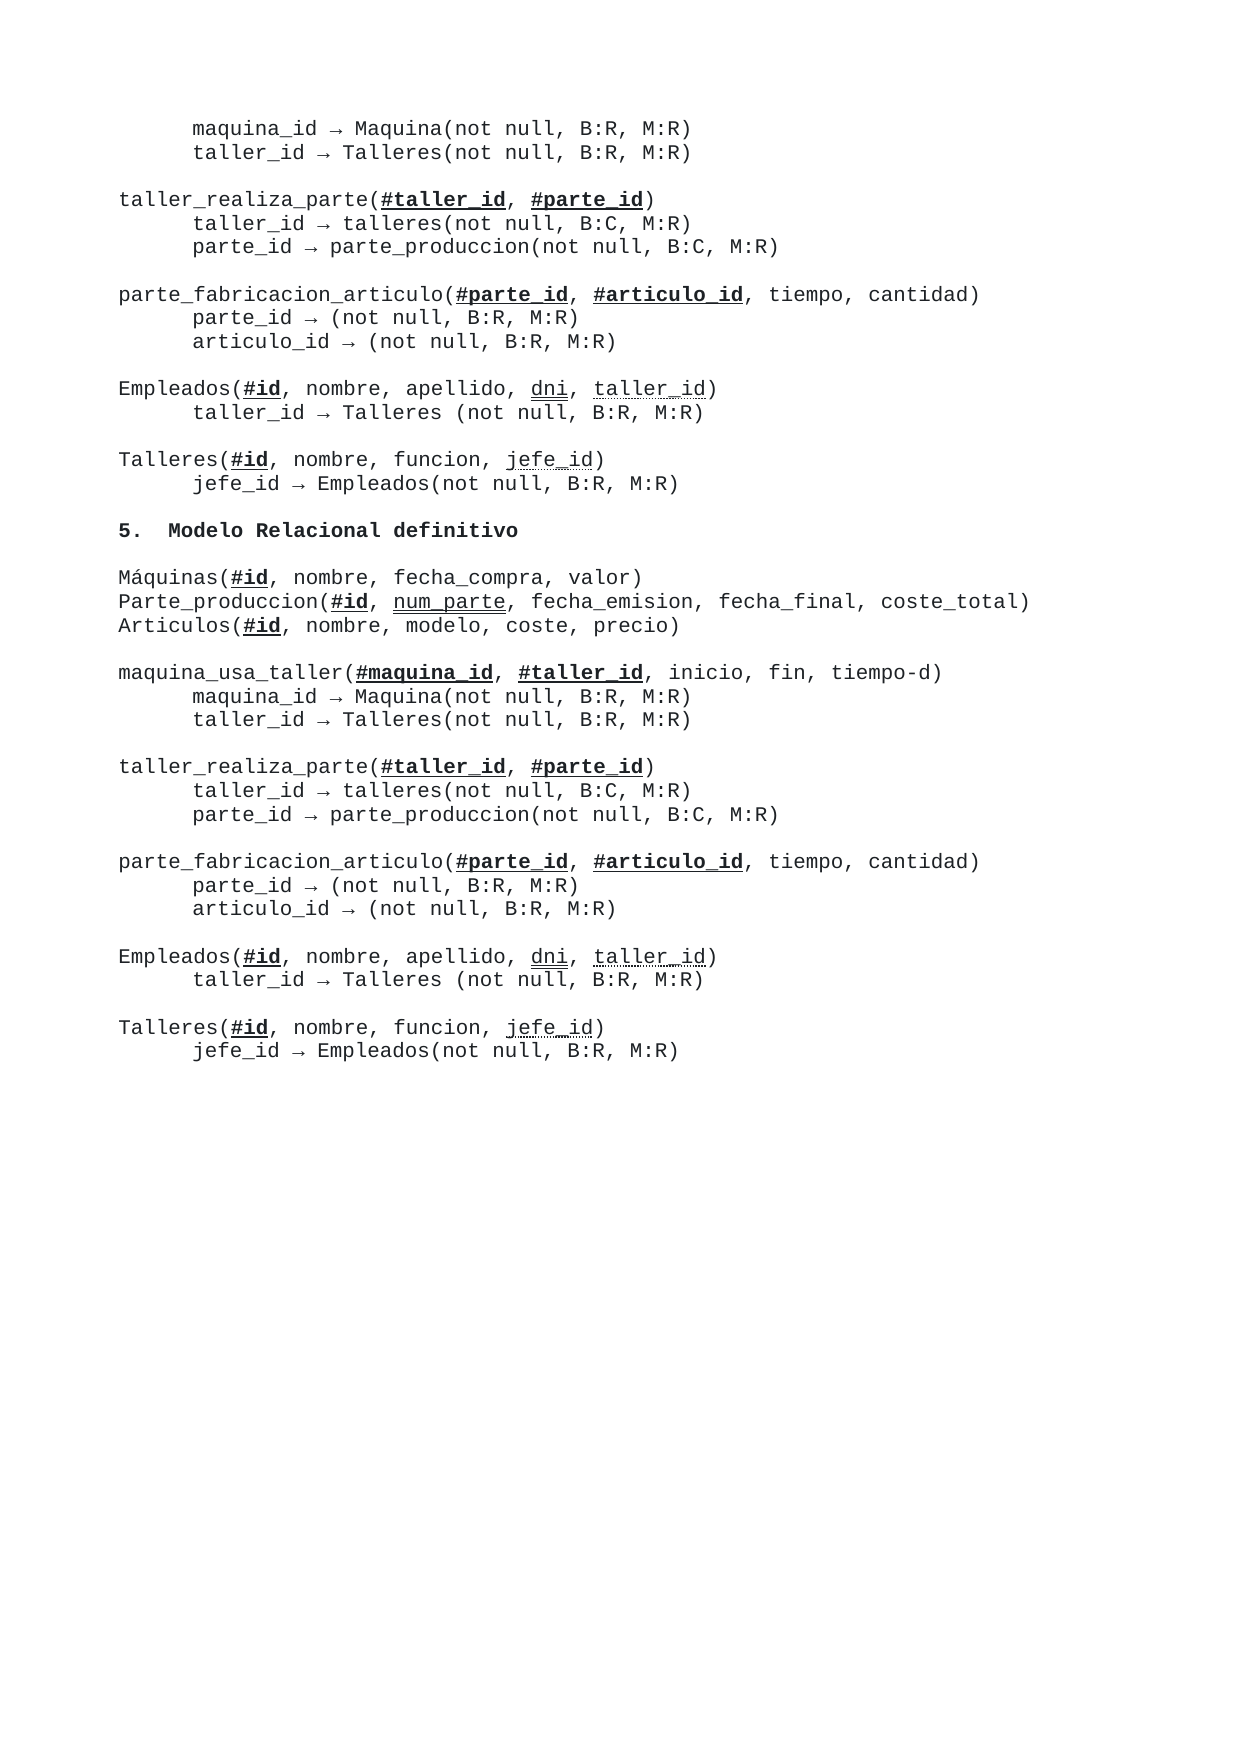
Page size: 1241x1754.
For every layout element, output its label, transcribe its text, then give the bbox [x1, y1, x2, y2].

text maquina_id → Maquina(not null, B:R, M:R) [118, 118, 1122, 142]
text taller_id → talleres(not null, B:C, M:R) [118, 213, 1122, 236]
text taller_id ­→ Talleres(not null, B:R, M:R) [118, 142, 1122, 165]
text jefe_id → Empleados(not null, B:R, M:R) [118, 1040, 1122, 1064]
text Talleres(#id, nombre, funcion, jefe_id) [118, 1017, 1122, 1040]
text parte_id → (not null, B:R, M:R) [118, 875, 1122, 898]
text taller_id → Talleres (not null, B:R, M:R) [118, 402, 1122, 426]
text articulo_id → (not null, B:R, M:R) [118, 331, 1122, 354]
text Articulos(#id, nombre, modelo, coste, precio) [118, 615, 1122, 638]
text taller_realiza_parte(#taller_id, #parte_id) [118, 189, 1122, 213]
text Empleados(#id, nombre, apellido, dni, taller_id) [118, 378, 1122, 402]
text jefe_id → Empleados(not null, B:R, M:R) [118, 473, 1122, 496]
text 5. Modelo Relacional definitivo [118, 520, 1122, 544]
text parte_id → (not null, B:R, M:R) [118, 307, 1122, 331]
text taller_id ­→ Talleres(not null, B:R, M:R) [118, 709, 1122, 733]
text taller_id → talleres(not null, B:C, M:R) [118, 780, 1122, 804]
text Máquinas(#id, nombre, fecha_compra, valor) [118, 567, 1122, 591]
text Empleados(#id, nombre, apellido, dni, taller_id) [118, 946, 1122, 969]
text maquina_usa_taller(#maquina_id, #taller_id, inicio, fin, tiempo-d) [118, 662, 1122, 686]
text Parte_produccion(#id, num_parte, fecha_emision, fecha_final, coste_total) [118, 591, 1122, 615]
text taller_id → Talleres (not null, B:R, M:R) [118, 969, 1122, 993]
text Talleres(#id, nombre, funcion, jefe_id) [118, 449, 1122, 473]
text parte_id → parte_produccion(not null, B:C, M:R) [118, 236, 1122, 260]
text parte_fabricacion_articulo(#parte_id, #articulo_id, tiempo, cantidad) [118, 284, 1122, 307]
text parte_fabricacion_articulo(#parte_id, #articulo_id, tiempo, cantidad) [118, 851, 1122, 875]
text maquina_id → Maquina(not null, B:R, M:R) [118, 686, 1122, 709]
text parte_id → parte_produccion(not null, B:C, M:R) [118, 804, 1122, 827]
text articulo_id → (not null, B:R, M:R) [118, 898, 1122, 922]
text taller_realiza_parte(#taller_id, #parte_id) [118, 757, 1122, 780]
